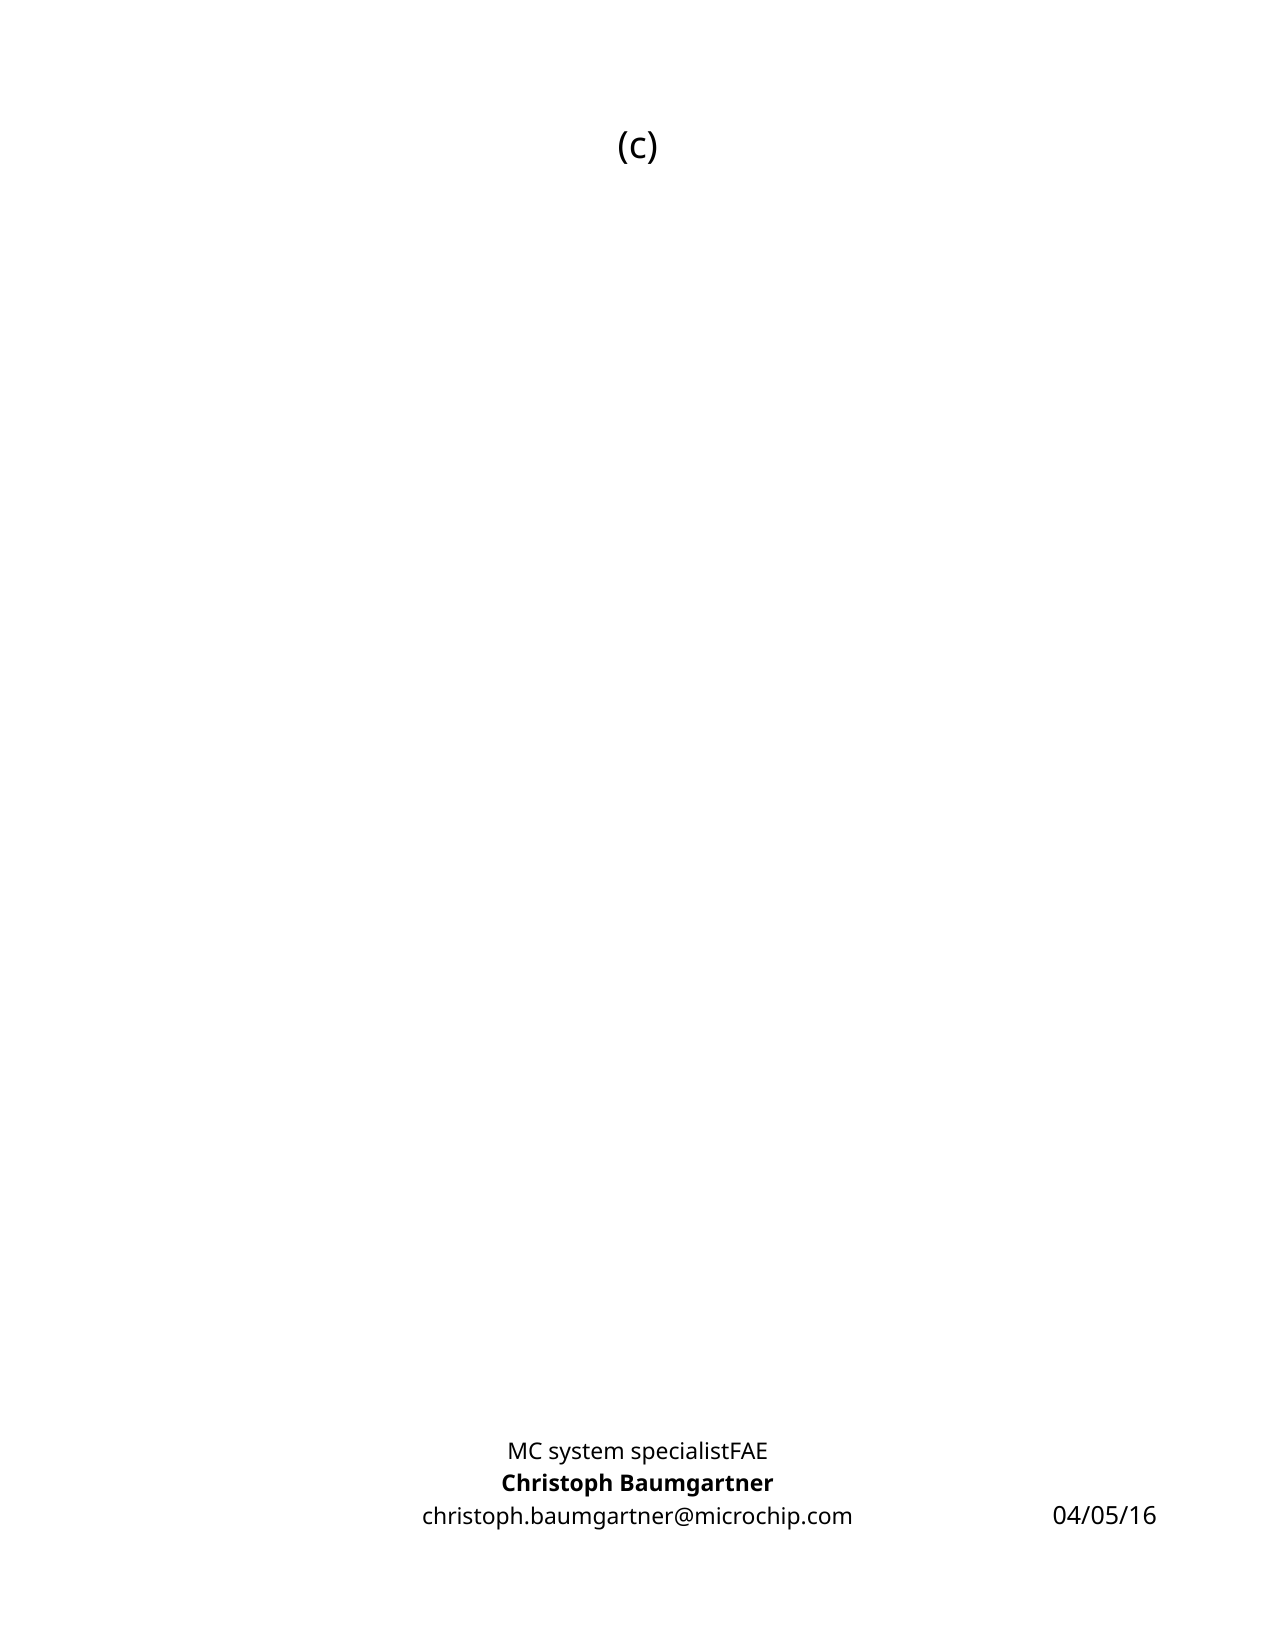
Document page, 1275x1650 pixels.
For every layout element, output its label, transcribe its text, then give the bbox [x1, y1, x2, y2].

text (c) [118, 118, 1157, 169]
